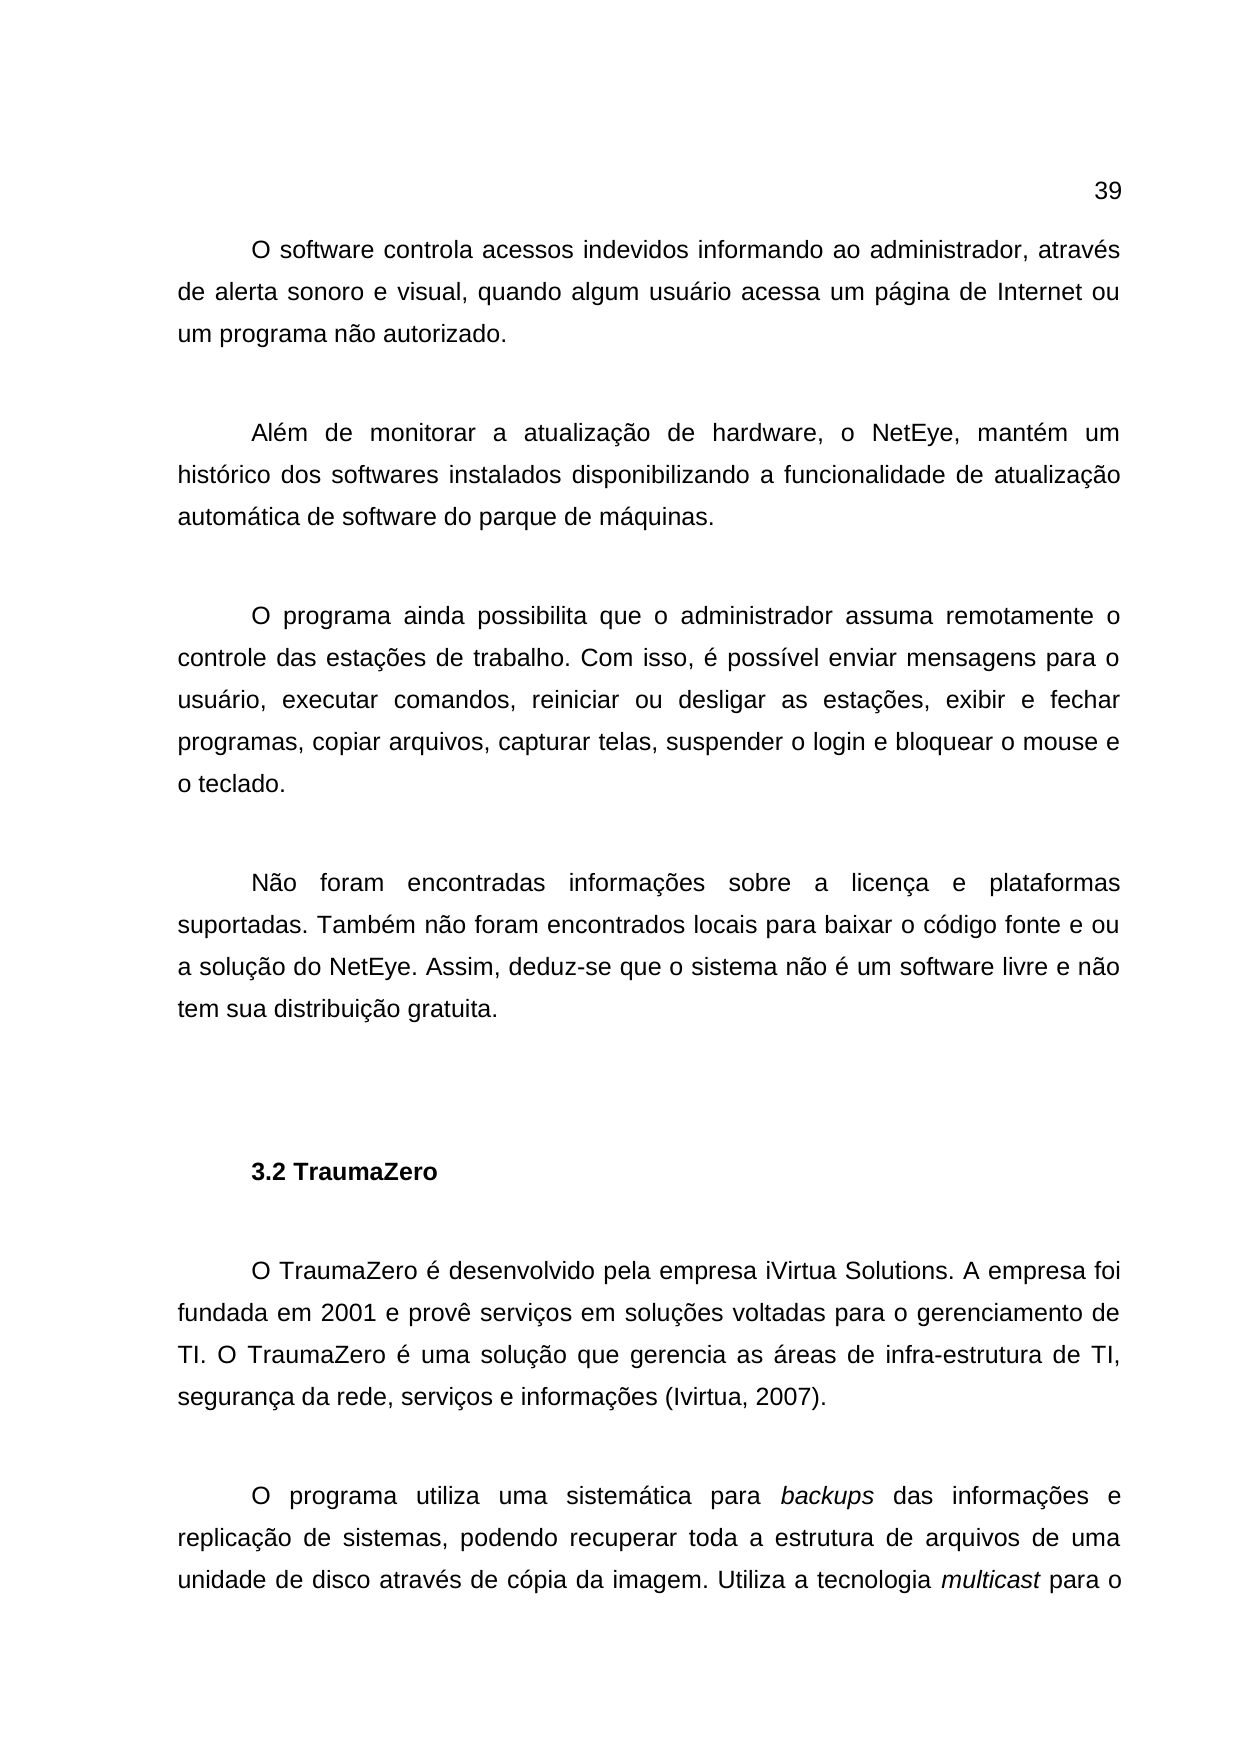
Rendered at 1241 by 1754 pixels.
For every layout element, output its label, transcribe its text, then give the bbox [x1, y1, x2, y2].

text Além de monitorar a atualização de hardware, o NetEye, mantém um histórico dos softwares instalados disponibilizando a funcionalidade de atualização automática de software do parque de máquinas. [177, 419, 1122, 531]
subtitle TraumaZero [251, 1158, 1122, 1186]
text O programa ainda possibilita que o administrador assuma remotamente o controle das estações de trabalho. Com isso, é possível enviar mensagens para o usuário, executar comandos, reiniciar ou desligar as estações, exibir e fechar programas, copiar arquivos, capturar telas, suspender o login e bloquear o mouse e o teclado. [177, 602, 1122, 798]
text O programa utiliza uma sistemática para backups das informações e replicação de sistemas, podendo recuperar toda a estrutura de arquivos de uma unidade de disco através de cópia da imagem. Utiliza a tecnologia multicast para o [177, 1482, 1122, 1594]
text O software controla acessos indevidos informando ao administrador, através de alerta sonoro e visual, quando algum usuário acessa um página de Internet ou um programa não autorizado. [177, 236, 1122, 348]
text Não foram encontradas informações sobre a licença e plataformas suportadas. Também não foram encontrados locais para baixar o código fonte e ou a solução do NetEye. Assim, deduz-se que o sistema não é um software livre e não tem sua distribuição gratuita. [177, 868, 1122, 1022]
text O TraumaZero é desenvolvido pela empresa iVirtua Solutions. A empresa foi fundada em 2001 e provê serviços em soluções voltadas para o gerenciamento de TI. O TraumaZero é uma solução que gerencia as áreas de infra-estrutura de TI, segurança da rede, serviços e informações (Ivirtua, 2007). [177, 1257, 1122, 1411]
